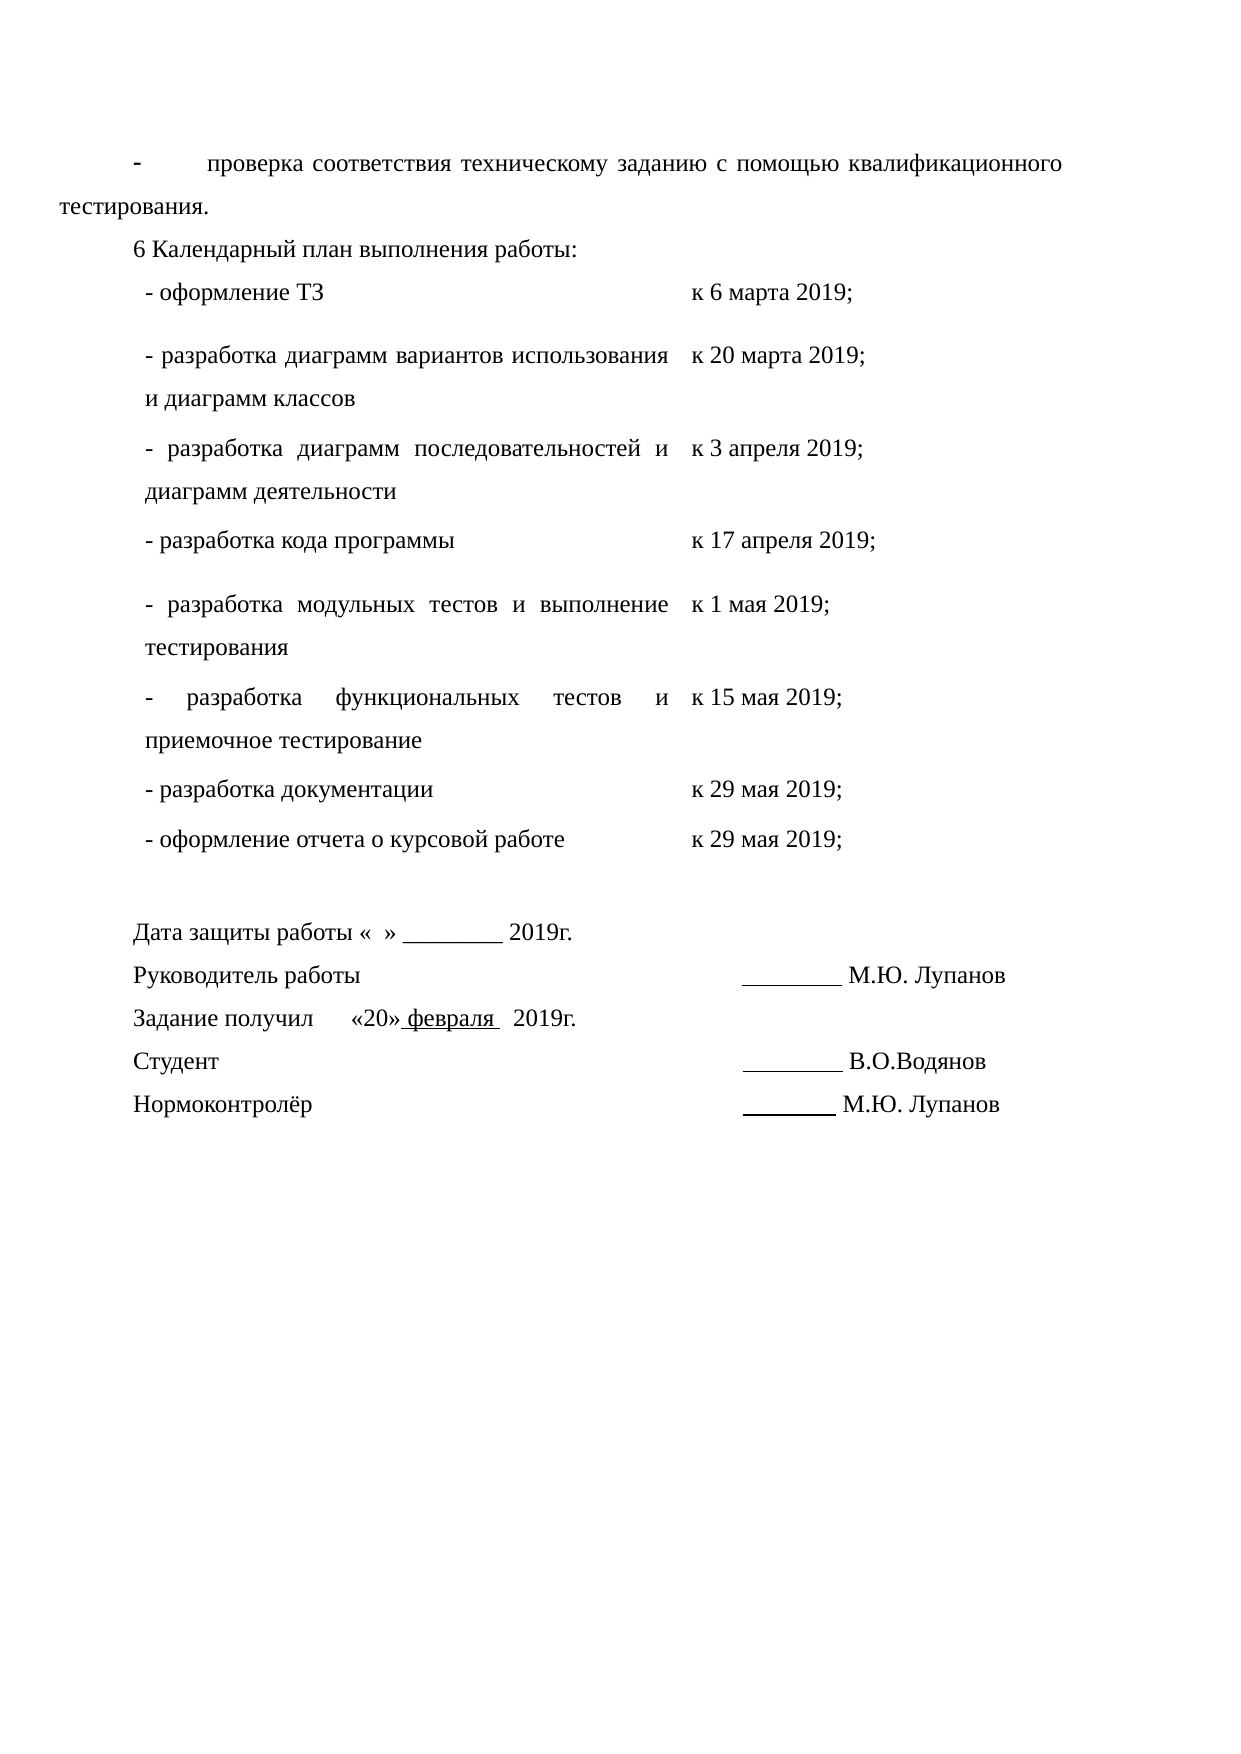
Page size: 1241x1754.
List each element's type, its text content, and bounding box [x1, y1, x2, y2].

list проверка соответствия техническому заданию с помощью квалификационного тестирования. [59, 148, 1063, 219]
table_cell - оформление отчета о курсовой работе [134, 824, 680, 873]
table_cell к 29 мая 2019; [680, 824, 1075, 873]
text Нормоконтролёр М.Ю. Лупанов [133, 1089, 1063, 1118]
table_cell - разработка кода программы [134, 526, 680, 589]
table_cell - разработка документации [134, 774, 680, 824]
table_cell к 3 апреля 2019; [680, 433, 1075, 526]
text Руководитель работы М.Ю. Лупанов [133, 960, 1063, 988]
text Студент В.О.Водянов [133, 1046, 1063, 1075]
table_cell - разработка функциональных тестов и приемочное тестирование [134, 682, 680, 774]
text Дата защиты работы « » ________ 2019г. [133, 917, 1063, 945]
table_cell к 1 мая 2019; [680, 589, 1075, 682]
table_cell к 15 мая 2019; [680, 682, 1075, 774]
table_cell к 20 марта 2019; [680, 340, 1075, 433]
table_cell к 29 мая 2019; [680, 774, 1075, 824]
text 6 Календарный план выполнения работы: [59, 234, 1063, 263]
table_cell - разработка модульных тестов и выполнение тестирования [134, 589, 680, 682]
table_header к 6 марта 2019; [680, 277, 1075, 340]
table_header - оформление ТЗ [134, 277, 680, 340]
table_cell к 17 апреля 2019; [680, 526, 1075, 589]
text Задание получил «20» февраля 2019г. [133, 1003, 1063, 1032]
table_cell - разработка диаграмм вариантов использования и диаграмм классов [134, 340, 680, 433]
table_cell - разработка диаграмм последовательностей и диаграмм деятельности [134, 433, 680, 526]
